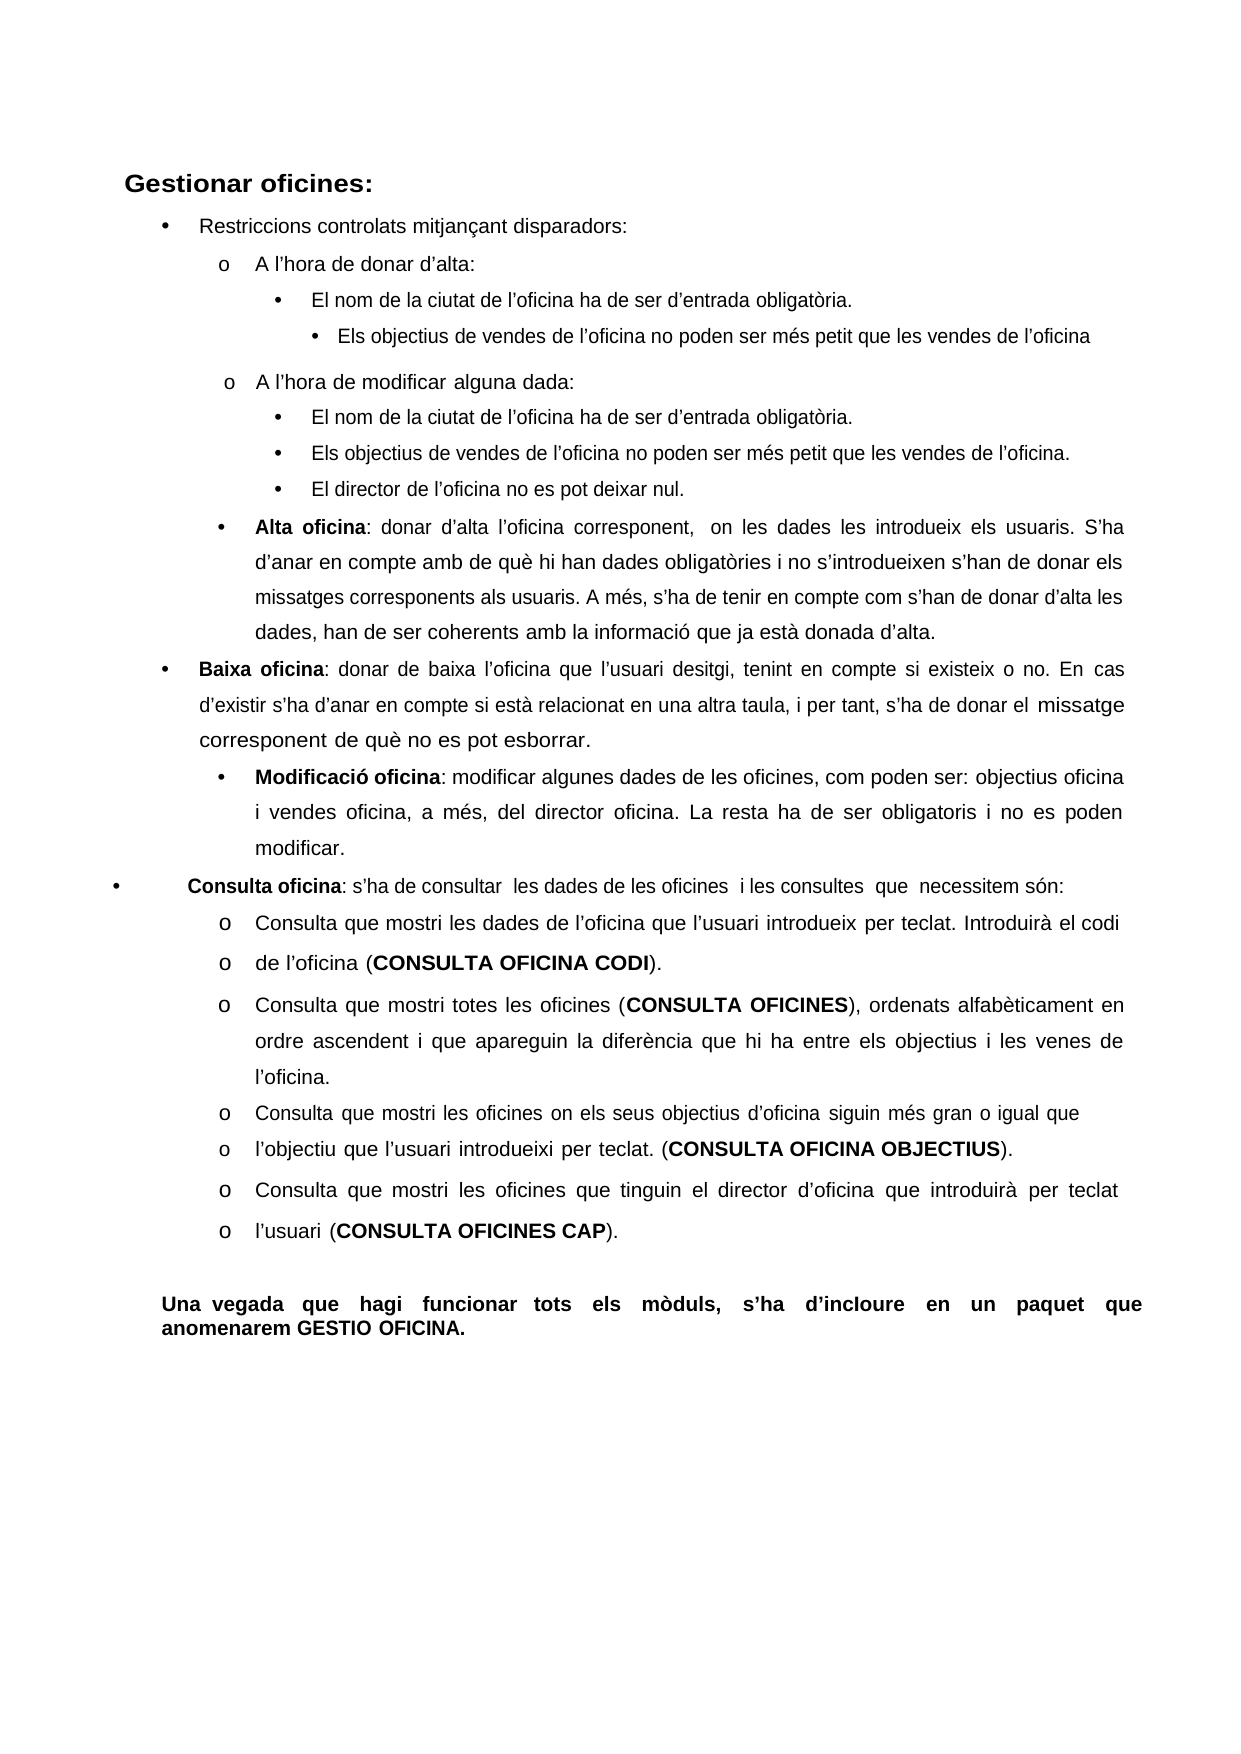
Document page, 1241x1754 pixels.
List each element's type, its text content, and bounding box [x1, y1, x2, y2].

list l’usuari (CONSULTA OFICINES CAP). [218, 1217, 1142, 1243]
list Els objectius de vendes de l’oficina no poden ser més petit que les vendes de l’oficina. [274, 440, 1142, 465]
list l’objectiu que l’usuari introdueixi per teclat. (CONSULTA OFICINA OBJECTIUS). [218, 1137, 1142, 1161]
text o A l’hora de modificar alguna dada: [218, 370, 1107, 394]
subtitle Baixa oficina: donar de baixa l’oficina que l’usuari desitgi, tenint en compte si existeix o no. En cas d’existir s’ha d’anar en compte si està relacionat en una altra taula, i per tant, s’ha de donar el missatge corresponent de què no es pot esborrar. [161, 656, 1125, 752]
list de l’oficina (CONSULTA OFICINA CODI). [218, 948, 1142, 975]
list Els objectius de vendes de l’oficina no poden ser més petit que les vendes de l’oficina [255, 323, 1107, 348]
list Consulta que mostri les dades de l’oficina que l’usuari introdueix per teclat. Introduirà el codi [218, 913, 1142, 935]
list A l’hora de donar d’alta: [218, 252, 1142, 276]
text Una vegada que hagi funcionar tots els mòduls, s’ha d’incIoure en un paquet que anomenarem GESTIO OFICINA. [161, 1292, 1142, 1340]
list Consulta que mostri les oficines que tinguin el director d’oficina que introduirà per teclat [218, 1176, 1142, 1203]
text Gestionar oficines: [124, 169, 1142, 198]
subtitle El nom de la ciutat de l’oficina ha de ser d’entrada obligatòria. [274, 404, 1142, 429]
subtitle Restriccions controlats mitjançant disparadors: [158, 213, 1142, 240]
list Consulta que mostri totes les oficines (CONSULTA OFICINES), ordenats alfabèticament en ordre ascendent i que apareguin la diferència que hi ha entre els objectius i les venes de l’oficina. [218, 991, 1125, 1089]
list Consulta oficina: s’ha de consultar les dades de les oficines i les consultes que necessitem són: [112, 873, 1123, 898]
subtitle Consulta que mostri les oficines on els seus objectius d’oficina siguin més gran o igual que [218, 1101, 1142, 1125]
subtitle El nom de la ciutat de l’oficina ha de ser d’entrada obligatòria. [274, 287, 1142, 312]
list Alta oficina: donar d’alta l’oficina corresponent, on les dades les introdueix els usuaris. S’ha d’anar en compte amb de què hi han dades obligatòries i no s’introdueixen s’han de donar els missatges corresponents als usuaris. A més, s’ha de tenir en compte com s’han de donar d’alta les dades, han de ser coherents amb la informació que ja està donada d’alta. [217, 514, 1125, 643]
subtitle El director de l’oficina no es pot deixar nul. [274, 476, 1142, 501]
list Modificació oficina: modificar algunes dades de les oficines, com poden ser: objectius oficina i vendes oficina, a més, del director oficina. La resta ha de ser obligatoris i no es poden modificar. [217, 764, 1124, 859]
